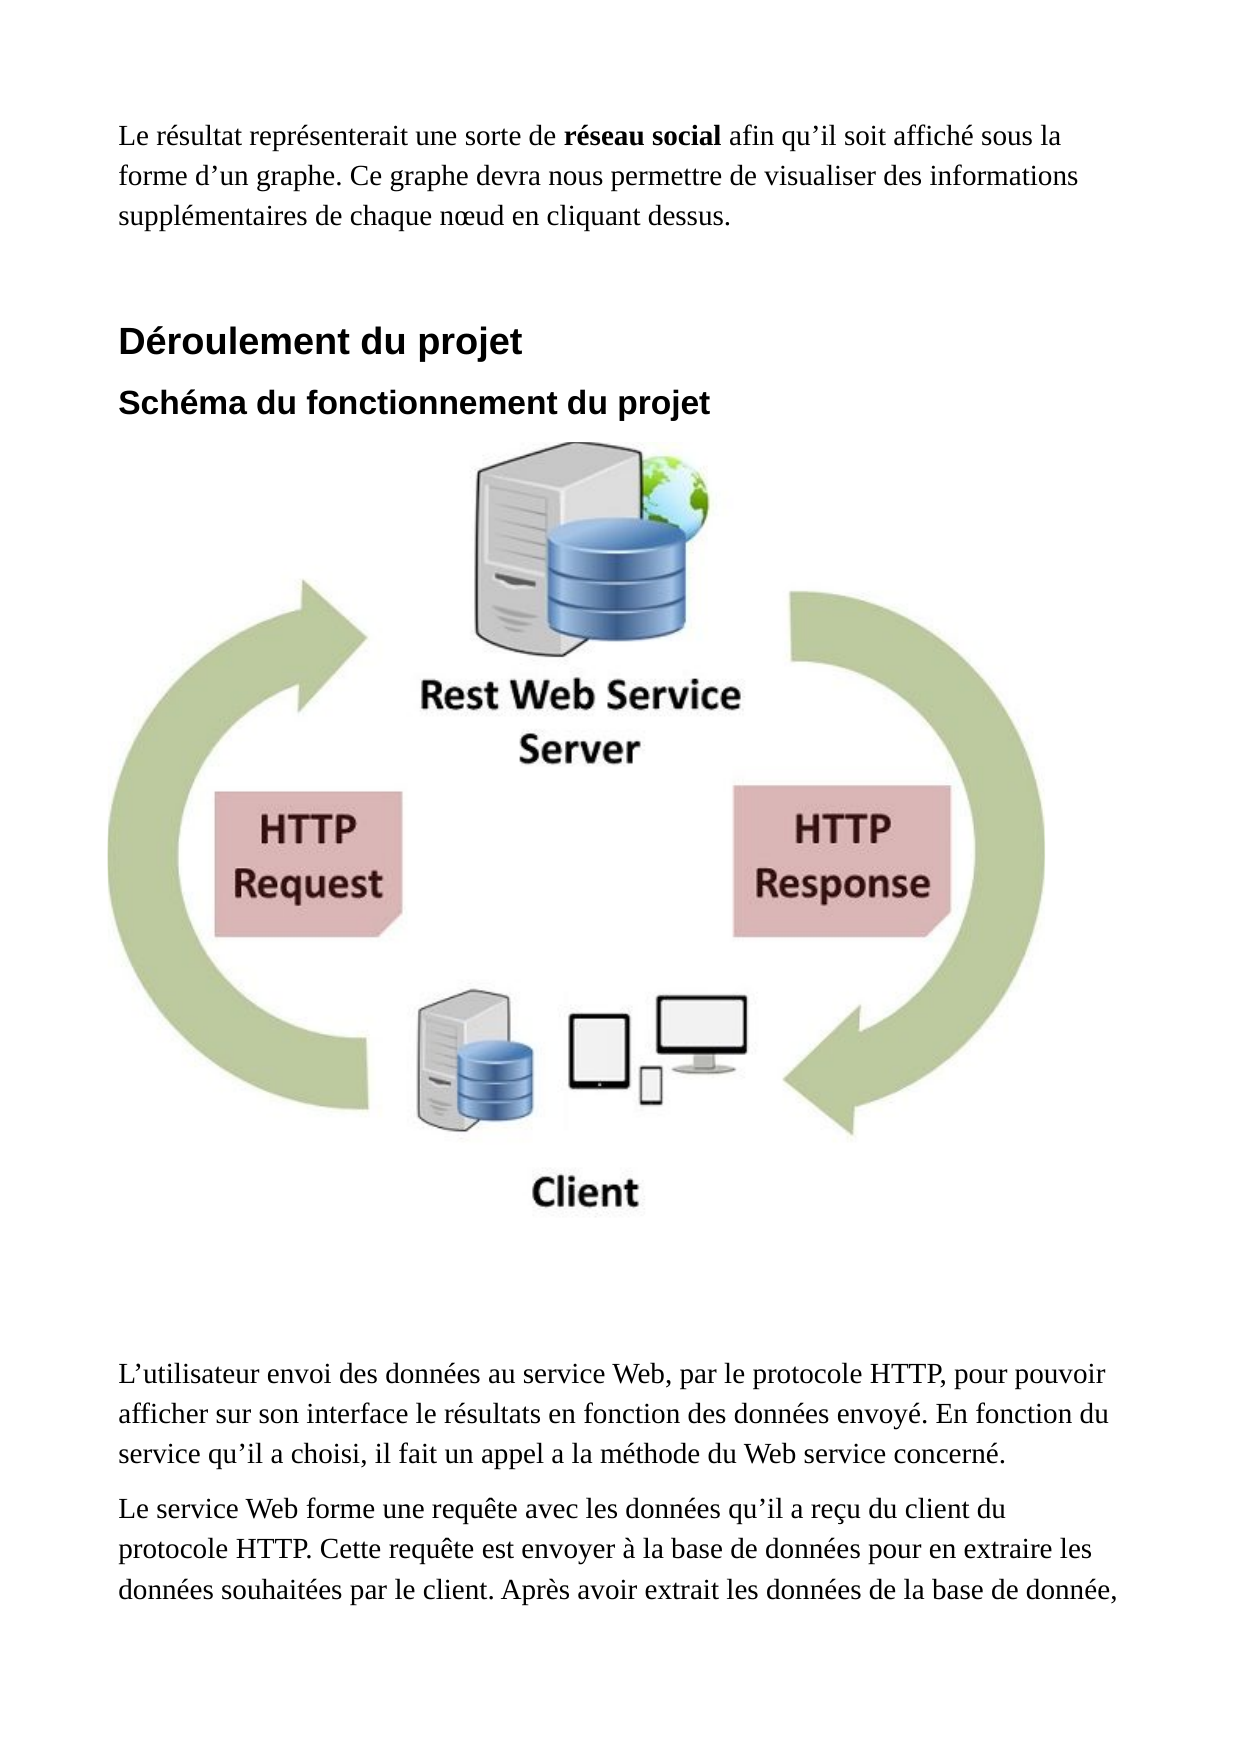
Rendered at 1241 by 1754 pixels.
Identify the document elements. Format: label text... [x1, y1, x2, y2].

text L’utilisateur envoi des données au service Web, par le protocole HTTP, pour pouvoir afficher sur son interface le résultats en fonction des données envoyé. En fonction du service qu’il a choisi, il fait un appel a la méthode du Web service concerné. [118, 1356, 1122, 1470]
subtitle Déroulement du projet [118, 318, 1122, 362]
picture [107, 442, 1045, 1246]
text Le service Web forme une requête avec les données qu’il a reçu du client du protocole HTTP. Cette requête est envoyer à la base de données pour en extraire les données souhaitées par le client. Après avoir extrait les données de la base de donnée, [118, 1491, 1122, 1605]
subtitle Schéma du fonctionnement du projet [118, 383, 1122, 422]
text Le résultat représenterait une sorte de réseau social afin qu’il soit affiché sous la forme d’un graphe. Ce graphe devra nous permettre de visualiser des informations supplémentaires de chaque nœud en cliquant dessus. [118, 118, 1122, 232]
